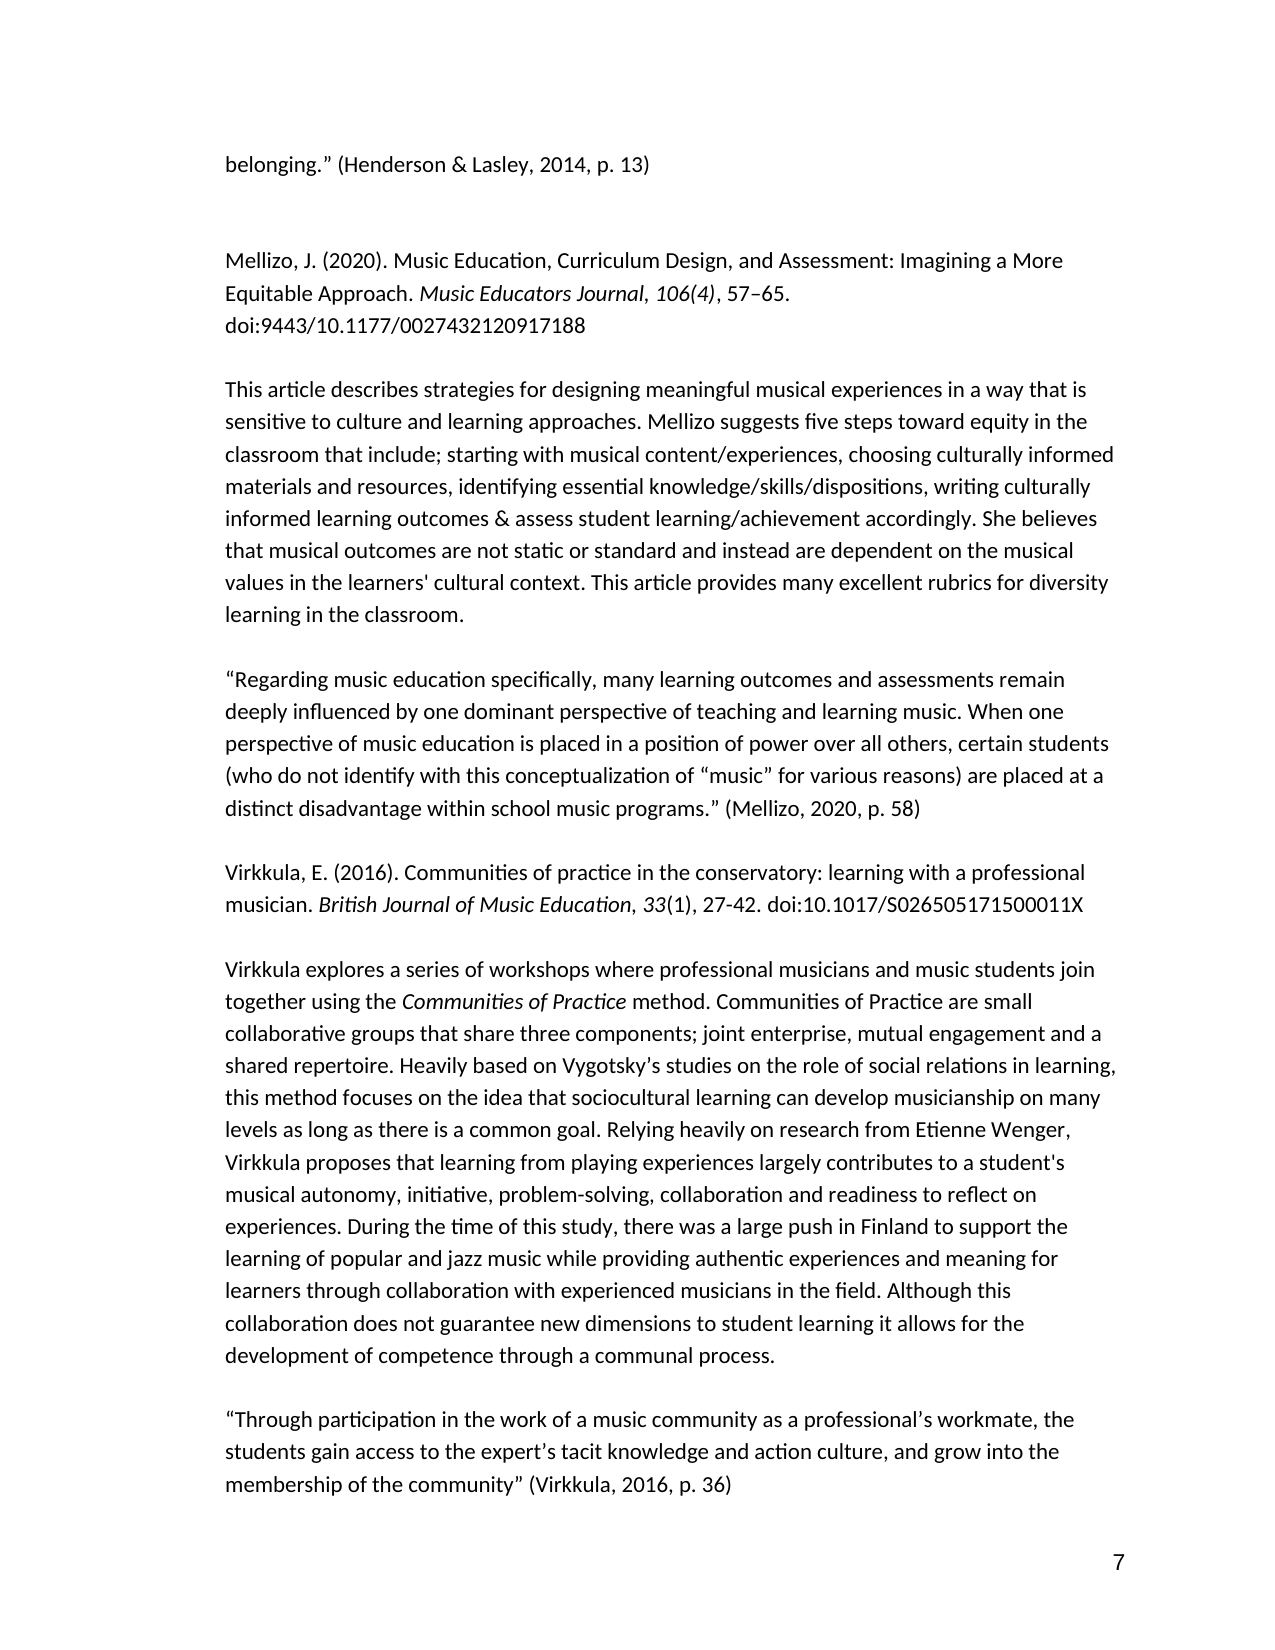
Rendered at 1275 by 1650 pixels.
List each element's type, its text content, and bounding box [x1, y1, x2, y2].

text “Through participation in the work of a music community as a professional’s workmate, the students gain access to the expert’s tacit knowledge and action culture, and grow into the membership of the community” (Virkkula, 2016, p. 36) [225, 1405, 1125, 1498]
text Virkkula explores a series of workshops where professional musicians and music students join together using the Communities of Practice method. Communities of Practice are small collaborative groups that share three components; joint enterprise, mutual engagement and a shared repertoire. Heavily based on Vygotsky’s studies on the role of social relations in learning, this method focuses on the idea that sociocultural learning can develop musicianship on many levels as long as there is a common goal. Relying heavily on research from Etienne Wenger, Virkkula proposes that learning from playing experiences largely contributes to a student's musical autonomy, initiative, problem-solving, collaboration and readiness to reflect on experiences. During the time of this study, there was a large push in Finland to support the learning of popular and jazz music while providing authentic experiences and meaning for learners through collaboration with experienced musicians in the field. Although this collaboration does not guarantee new dimensions to student learning it allows for the development of competence through a communal process. [225, 955, 1125, 1369]
text “Regarding music education specifically, many learning outcomes and assessments remain deeply influenced by one dominant perspective of teaching and learning music. When one perspective of music education is placed in a position of power over all others, certain students (who do not identify with this conceptualization of “music” for various reasons) are placed at a distinct disadvantage within school music programs.” (Mellizo, 2020, p. 58) [225, 665, 1125, 822]
text This article describes strategies for designing meaningful musical experiences in a way that is sensitive to culture and learning approaches. Mellizo suggests five steps toward equity in the classroom that include; starting with musical content/experiences, choosing culturally informed materials and resources, identifying essential knowledge/skills/dispositions, writing culturally informed learning outcomes & assess student learning/achievement accordingly. She believes that musical outcomes are not static or standard and instead are dependent on the musical values in the learners' cultural context. This article provides many excellent rubrics for diversity learning in the classroom. [225, 375, 1125, 629]
text Virkkula, E. (2016). Communities of practice in the conservatory: learning with a professional musician. British Journal of Music Education, 33(1), 27-42. doi:10.1017/S026505171500011X [225, 858, 1125, 918]
text Mellizo, J. (2020). Music Education, Curriculum Design, and Assessment: Imagining a More Equitable Approach. Music Educators Journal, 106(4), 57–65. doi:9443/10.1177/0027432120917188 [225, 247, 1125, 339]
text belonging.” (Henderson & Lasley, 2014, p. 13) [225, 150, 1125, 178]
